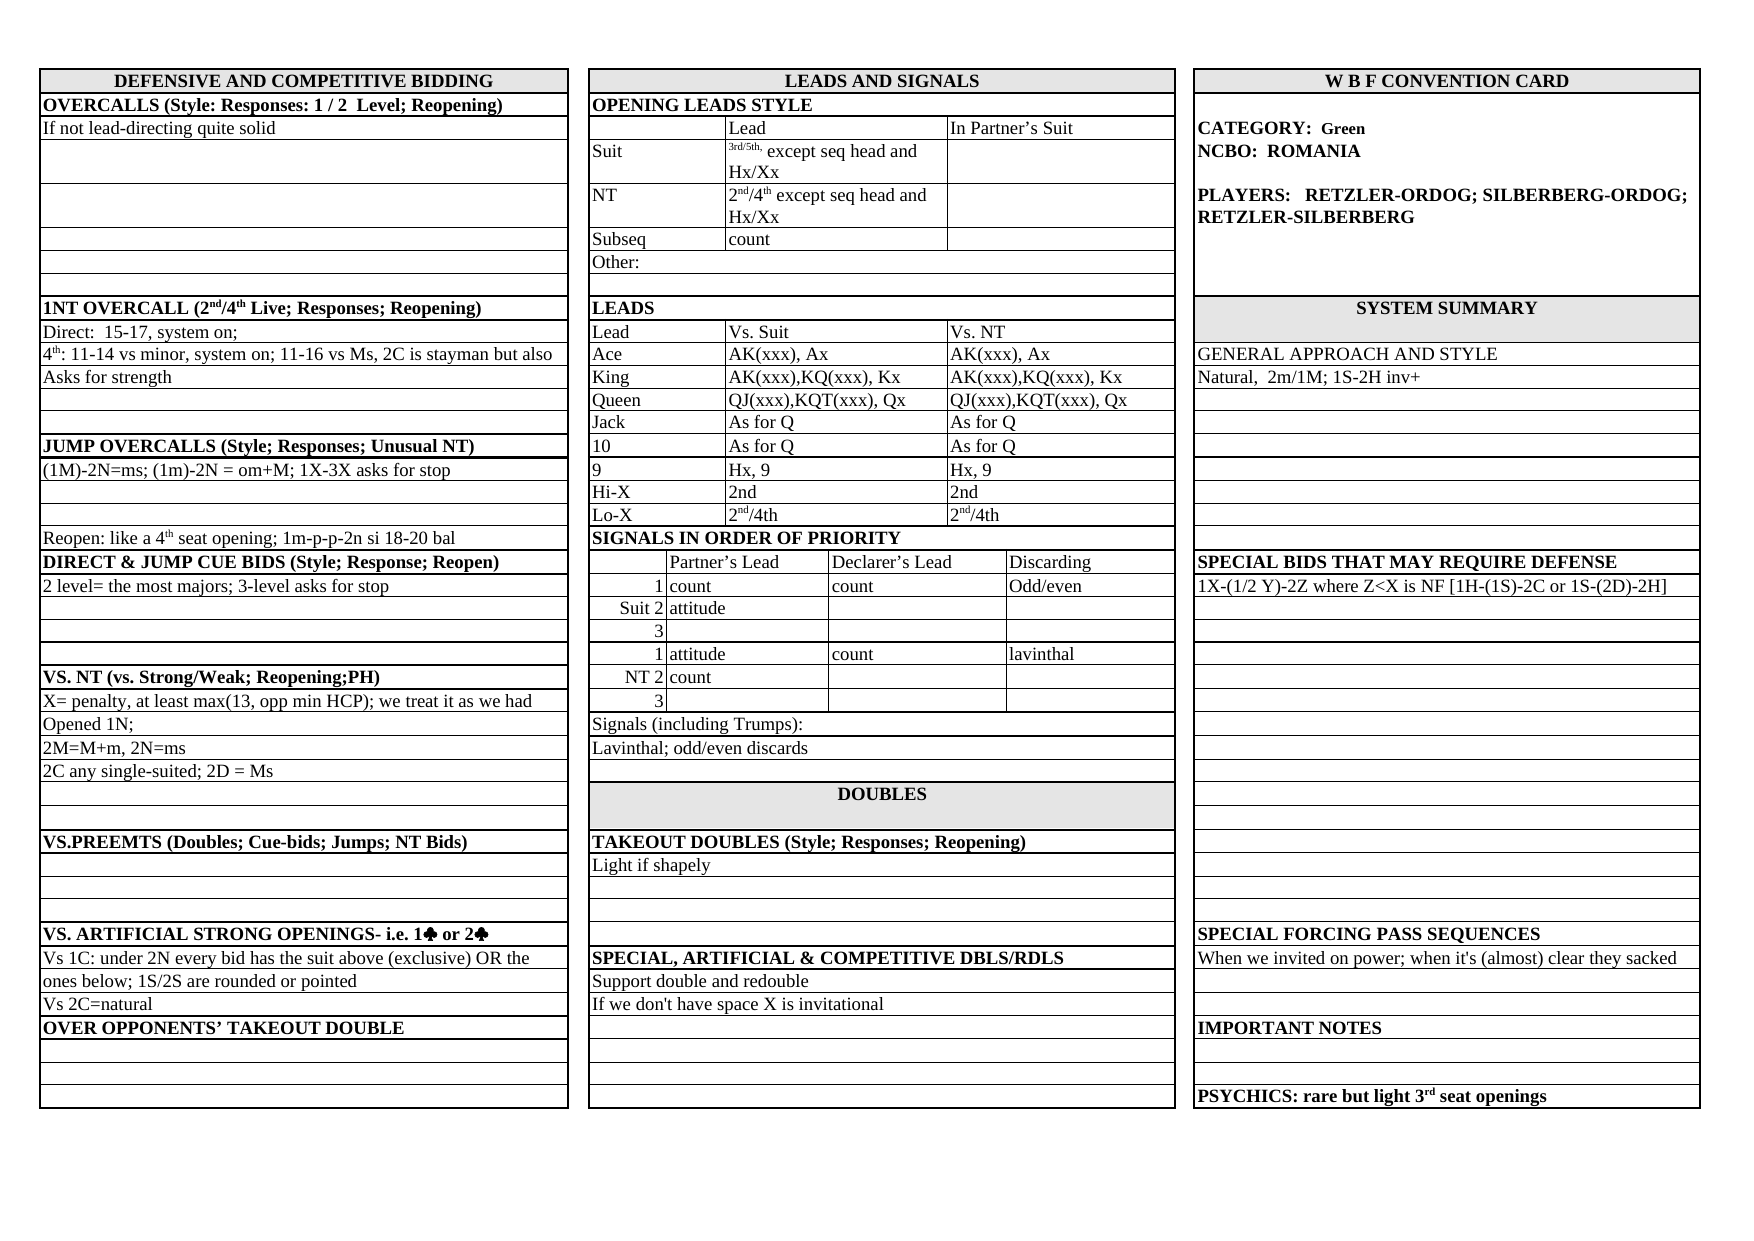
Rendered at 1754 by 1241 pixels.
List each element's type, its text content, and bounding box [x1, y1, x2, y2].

table_cell Light if shapely [590, 854, 1174, 876]
table_cell When we invited on power; when it's (almost) clear they sacked [1195, 946, 1699, 968]
table_header DEFENSIVE AND COMPETITIVE BIDDING [41, 70, 567, 92]
table_cell Subseq [590, 228, 725, 250]
table_cell Suit [590, 140, 725, 183]
table_cell NT [590, 184, 725, 227]
table_cell [41, 140, 567, 183]
table_cell [1195, 853, 1699, 876]
table_cell If not lead-directing quite solid [41, 117, 567, 139]
table_cell [1007, 665, 1174, 688]
table_cell [1195, 782, 1699, 805]
table_cell [1195, 899, 1699, 921]
table_cell Declarer’s Lead [829, 551, 1006, 572]
table_cell [667, 689, 828, 711]
table_cell attitude [667, 597, 828, 619]
table_cell Hx, 9 [948, 458, 1174, 480]
table_cell [829, 665, 1006, 688]
table_cell [41, 1085, 567, 1107]
table_cell [1195, 830, 1699, 852]
table_cell count [667, 665, 828, 688]
table_cell 2nd/4th [948, 504, 1174, 525]
table_cell 2nd [948, 481, 1174, 503]
table_cell 9 [590, 458, 725, 480]
table_cell DOUBLES [590, 783, 1174, 828]
table_cell If we don't have space X is invitational [590, 993, 1174, 1014]
table_cell 2nd/4th [726, 504, 947, 525]
table_cell 1 [590, 574, 666, 596]
table_cell LEADS [590, 297, 1174, 319]
table_cell count [667, 574, 828, 596]
table_cell Asks for strength [41, 366, 567, 387]
table_header [1176, 68, 1193, 1107]
table_cell 2nd [726, 481, 947, 503]
table_cell King [590, 366, 725, 387]
table_cell [41, 184, 567, 227]
table_cell [1195, 250, 1699, 272]
table_cell [41, 411, 567, 433]
table_cell Odd/even [1007, 574, 1174, 596]
table_cell PSYCHICS: rare but light 3rd seat openings [1195, 1085, 1699, 1107]
table_cell Partner’s Lead [667, 551, 828, 572]
table_cell AK(xxx), Ax [948, 343, 1174, 365]
table_cell OVERCALLS (Style: Responses: 1 / 2 Level; Reopening) [41, 94, 567, 115]
table_cell [41, 228, 567, 250]
table_cell VS. ARTIFICIAL STRONG OPENINGS- i.e. 1 or 2 [41, 923, 567, 944]
table_cell 2M=M+m, 2N=ms [41, 736, 567, 758]
table_cell Lead [590, 321, 725, 342]
table_cell [590, 760, 1174, 781]
table_cell Vs. NT [948, 321, 1174, 342]
table_cell [1007, 689, 1174, 711]
table_cell PLAYERS: RETZLER-ORDOG; SILBERBERG-ORDOG; RETZLER-SILBERBERG [1195, 183, 1699, 227]
table_cell [1195, 993, 1699, 1014]
table_cell attitude [667, 643, 828, 664]
table_cell X= penalty, at least max(13, opp min HCP); we treat it as we had [41, 690, 567, 711]
table_cell QJ(xxx),KQT(xxx), Qx [948, 389, 1174, 410]
table_cell [41, 274, 567, 295]
table_cell [41, 1040, 567, 1062]
table_cell As for Q [948, 434, 1174, 456]
table_cell [41, 854, 567, 876]
table_cell [590, 922, 1174, 944]
table_cell [1195, 389, 1699, 410]
table_cell [1195, 760, 1699, 781]
table_cell Hi-X [590, 481, 725, 503]
table_cell GENERAL APPROACH AND STYLE [1195, 343, 1699, 365]
table_cell Direct: 15-17, system on; [41, 321, 567, 342]
table_cell Suit 2 [590, 597, 666, 619]
table_cell CATEGORY: Green [1195, 115, 1699, 139]
table_cell [1195, 736, 1699, 758]
table_cell [41, 1063, 567, 1084]
table_cell Jack [590, 411, 725, 433]
table_cell SIGNALS IN ORDER OF PRIORITY [590, 527, 1174, 549]
table_cell TAKEOUT DOUBLES (Style; Responses; Reopening) [590, 831, 1174, 852]
table_cell [1195, 94, 1699, 115]
table_cell [1195, 712, 1699, 735]
table_cell OVER OPPONENTS’ TAKEOUT DOUBLE [41, 1017, 567, 1038]
table_cell [41, 899, 567, 921]
table_cell [41, 620, 567, 641]
table_cell IMPORTANT NOTES [1195, 1016, 1699, 1038]
table_cell Hx, 9 [726, 458, 947, 480]
table_cell Vs 2C=natural [41, 993, 567, 1014]
table_cell [590, 551, 666, 572]
table_cell JUMP OVERCALLS (Style; Responses; Unusual NT) [41, 435, 567, 456]
table_cell [829, 597, 1006, 619]
table_cell OPENING LEADS STYLE [590, 94, 1174, 115]
table_cell lavinthal [1007, 643, 1174, 664]
table_cell [41, 597, 567, 619]
table_cell 3rd/5th, except seq head and Hx/Xx [726, 140, 947, 183]
table_cell Reopen: like a 4th seat opening; 1m-p-p-2n si 18-20 bal [41, 526, 567, 549]
table_cell [948, 228, 1174, 250]
table_cell AK(xxx),KQ(xxx), Kx [948, 366, 1174, 387]
table_cell [590, 1016, 1174, 1038]
table_cell SYSTEM SUMMARY [1195, 297, 1699, 342]
table_cell 3 [590, 620, 666, 641]
table_cell SPECIAL FORCING PASS SEQUENCES [1195, 922, 1699, 944]
table_cell Vs 1C: under 2N every bid has the suit above (exclusive) OR the [41, 947, 567, 968]
table_cell [41, 389, 567, 410]
table_cell [41, 481, 567, 503]
table_cell 1X-(1/2 Y)-2Z where Z<X is NF [1H-(1S)-2C or 1S-(2D)-2H] [1195, 575, 1699, 596]
table_cell 1NT OVERCALL (2nd/4th Live; Responses; Reopening) [41, 297, 567, 319]
table_cell NCBO: ROMANIA [1195, 139, 1699, 183]
table_cell [41, 504, 567, 525]
table_cell [41, 782, 567, 805]
table_cell [41, 877, 567, 898]
table_cell QJ(xxx),KQT(xxx), Qx [726, 389, 947, 410]
table_cell AK(xxx), Ax [726, 343, 947, 365]
table_header W B F CONVENTION CARD [1195, 70, 1699, 92]
table_cell AK(xxx),KQ(xxx), Kx [726, 366, 947, 387]
table_cell 2 level= the most majors; 3-level asks for stop [41, 575, 567, 596]
table_cell [1195, 689, 1699, 711]
table_cell As for Q [726, 434, 947, 456]
table_cell [590, 877, 1174, 898]
table_cell Support double and redouble [590, 970, 1174, 992]
table_cell [590, 1063, 1174, 1084]
table_cell 1 [590, 643, 666, 664]
table_cell Opened 1N; [41, 712, 567, 735]
table_cell Ace [590, 343, 725, 365]
table_header [569, 68, 588, 1107]
table_cell [1195, 481, 1699, 503]
table_cell [590, 274, 1174, 295]
table_cell [590, 117, 725, 139]
table_cell SPECIAL BIDS THAT MAY REQUIRE DEFENSE [1195, 551, 1699, 572]
table_cell 4th: 11-14 vs minor, system on; 11-16 vs Ms, 2C is stayman but also [41, 343, 567, 365]
table_cell [1195, 620, 1699, 641]
table_cell [1195, 1063, 1699, 1084]
table_cell As for Q [948, 411, 1174, 433]
table_cell Lavinthal; odd/even discards [590, 737, 1174, 758]
table_cell [1195, 526, 1699, 549]
table_cell [829, 620, 1006, 641]
table_cell [1195, 806, 1699, 828]
table_cell DIRECT & JUMP CUE BIDS (Style; Response; Reopen) [41, 551, 567, 572]
table_cell [1195, 643, 1699, 664]
table_cell [1195, 665, 1699, 688]
table_cell In Partner’s Suit [948, 117, 1174, 139]
table_cell count [726, 228, 947, 250]
table_cell [590, 899, 1174, 921]
table_cell [41, 251, 567, 272]
table_cell Signals (including Trumps): [590, 713, 1174, 735]
table_cell [1195, 969, 1699, 992]
table_cell 2nd/4th except seq head and Hx/Xx [726, 184, 947, 227]
table_cell SPECIAL, ARTIFICIAL & COMPETITIVE DBLS/RDLS [590, 947, 1174, 968]
table_cell count [829, 643, 1006, 664]
table_cell VS.PREEMTS (Doubles; Cue-bids; Jumps; NT Bids) [41, 831, 567, 852]
table_cell (1M)-2N=ms; (1m)-2N = om+M; 1X-3X asks for stop [41, 459, 567, 480]
table_cell [1195, 877, 1699, 898]
table_cell [1195, 597, 1699, 619]
table_cell Vs. Suit [726, 321, 947, 342]
table_cell ones below; 1S/2S are rounded or pointed [41, 969, 567, 992]
table_cell [1007, 620, 1174, 641]
table_cell Lead [726, 117, 947, 139]
table_cell 3 [590, 689, 666, 711]
table_cell [829, 689, 1006, 711]
table_cell [667, 620, 828, 641]
table_cell [590, 1085, 1174, 1107]
table_cell [1195, 1039, 1699, 1062]
table_cell count [829, 574, 1006, 596]
table_cell [1195, 458, 1699, 480]
table_cell VS. NT (vs. Strong/Weak; Reopening;PH) [41, 666, 567, 688]
table_cell Lo-X [590, 504, 725, 525]
table_cell 10 [590, 434, 725, 456]
table_cell [1007, 597, 1174, 619]
table_cell [590, 1039, 1174, 1062]
table_cell [1195, 273, 1699, 295]
table_cell [1195, 227, 1699, 250]
table_cell [1195, 434, 1699, 456]
table_cell NT 2 [590, 665, 666, 688]
table_cell [1195, 411, 1699, 433]
table_cell 2C any single-suited; 2D = Ms [41, 760, 567, 781]
table_cell Queen [590, 389, 725, 410]
table_header LEADS AND SIGNALS [590, 70, 1174, 92]
table_cell [948, 140, 1174, 183]
table_cell Other: [590, 251, 1174, 272]
table_cell [41, 806, 567, 828]
table_cell [948, 184, 1174, 227]
table_cell As for Q [726, 411, 947, 433]
table_cell [41, 643, 567, 664]
table_cell [1195, 504, 1699, 525]
table_cell Discarding [1007, 551, 1174, 572]
table_cell Natural, 2m/1M; 1S-2H inv+ [1195, 366, 1699, 387]
